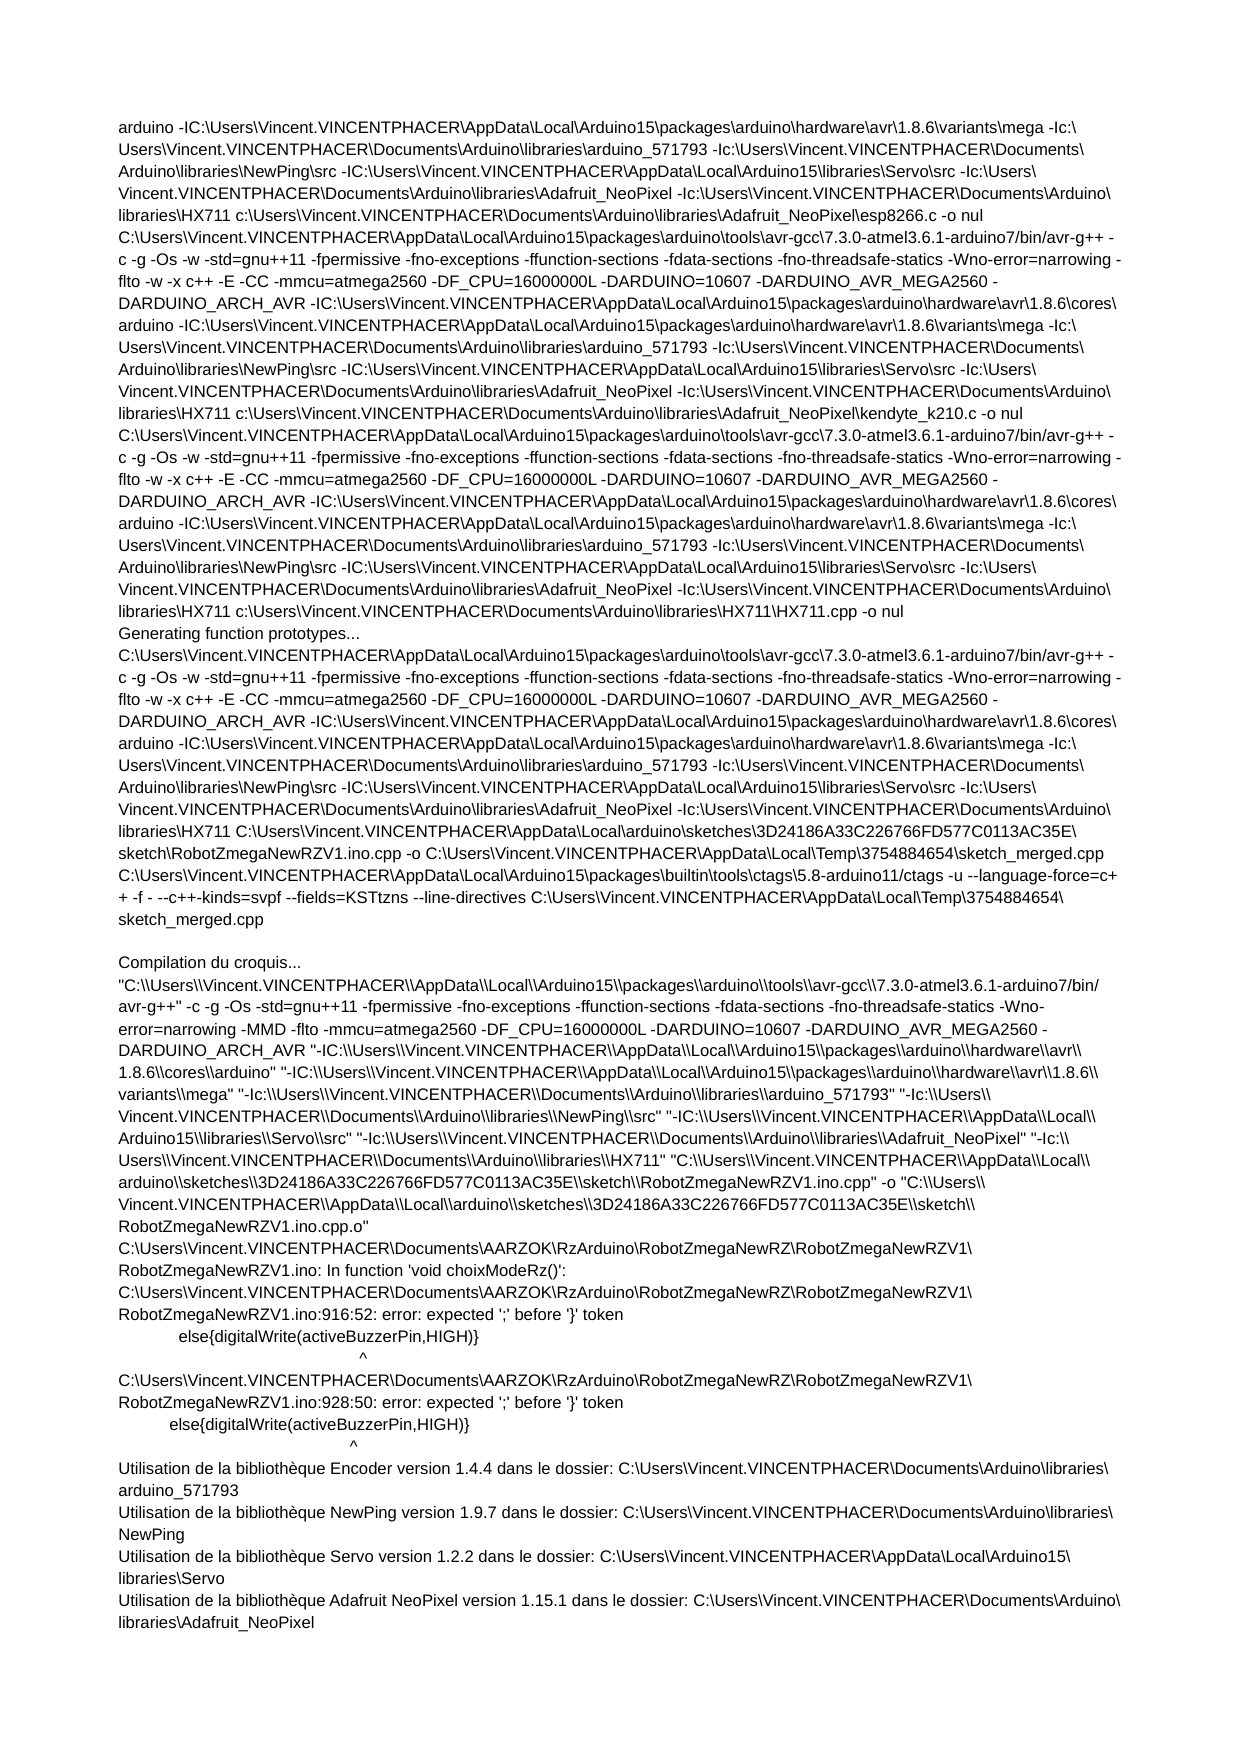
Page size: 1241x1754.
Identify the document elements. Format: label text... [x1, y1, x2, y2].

text Utilisation de la bibliothèque Encoder version 1.4.4 dans le dossier: C:\Users\Vincent.VINCENTPHACER\Documents\Arduino\libraries\arduino_571793 [118, 1459, 1122, 1500]
text C:\Users\Vincent.VINCENTPHACER\AppData\Local\Arduino15\packages\arduino\tools\avr-gcc\7.3.0-atmel3.6.1-arduino7/bin/avr-g++ -c -g -Os -w -std=gnu++11 -fpermissive -fno-exceptions -ffunction-sections -fdata-sections -fno-threadsafe-statics -Wno-error=narrowing -flto -w -x c++ -E -CC -mmcu=atmega2560 -DF_CPU=16000000L -DARDUINO=10607 -DARDUINO_AVR_MEGA2560 -DARDUINO_ARCH_AVR -IC:\Users\Vincent.VINCENTPHACER\AppData\Local\Arduino15\packages\arduino\hardware\avr\1.8.6\cores\arduino -IC:\Users\Vincent.VINCENTPHACER\AppData\Local\Arduino15\packages\arduino\hardware\avr\1.8.6\variants\mega -Ic:\Users\Vincent.VINCENTPHACER\Documents\Arduino\libraries\arduino_571793 -Ic:\Users\Vincent.VINCENTPHACER\Documents\Arduino\libraries\NewPing\src -IC:\Users\Vincent.VINCENTPHACER\AppData\Local\Arduino15\libraries\Servo\src -Ic:\Users\Vincent.VINCENTPHACER\Documents\Arduino\libraries\Adafruit_NeoPixel -Ic:\Users\Vincent.VINCENTPHACER\Documents\Arduino\libraries\HX711 c:\Users\Vincent.VINCENTPHACER\Documents\Arduino\libraries\Adafruit_NeoPixel\kendyte_k210.c -o nul [118, 228, 1122, 423]
text Compilation du croquis... [118, 953, 1122, 972]
text C:\Users\Vincent.VINCENTPHACER\Documents\AARZOK\RzArduino\RobotZmegaNewRZ\RobotZmegaNewRZV1\RobotZmegaNewRZV1.ino:916:52: error: expected ';' before '}' token [118, 1283, 1122, 1324]
text ^ [118, 1437, 1122, 1456]
text else{digitalWrite(activeBuzzerPin,HIGH)} [118, 1327, 1122, 1346]
text arduino -IC:\Users\Vincent.VINCENTPHACER\AppData\Local\Arduino15\packages\arduino\hardware\avr\1.8.6\variants\mega -Ic:\Users\Vincent.VINCENTPHACER\Documents\Arduino\libraries\arduino_571793 -Ic:\Users\Vincent.VINCENTPHACER\Documents\Arduino\libraries\NewPing\src -IC:\Users\Vincent.VINCENTPHACER\AppData\Local\Arduino15\libraries\Servo\src -Ic:\Users\Vincent.VINCENTPHACER\Documents\Arduino\libraries\Adafruit_NeoPixel -Ic:\Users\Vincent.VINCENTPHACER\Documents\Arduino\libraries\HX711 c:\Users\Vincent.VINCENTPHACER\Documents\Arduino\libraries\Adafruit_NeoPixel\esp8266.c -o nul [118, 118, 1122, 225]
text C:\Users\Vincent.VINCENTPHACER\AppData\Local\Arduino15\packages\arduino\tools\avr-gcc\7.3.0-atmel3.6.1-arduino7/bin/avr-g++ -c -g -Os -w -std=gnu++11 -fpermissive -fno-exceptions -ffunction-sections -fdata-sections -fno-threadsafe-statics -Wno-error=narrowing -flto -w -x c++ -E -CC -mmcu=atmega2560 -DF_CPU=16000000L -DARDUINO=10607 -DARDUINO_AVR_MEGA2560 -DARDUINO_ARCH_AVR -IC:\Users\Vincent.VINCENTPHACER\AppData\Local\Arduino15\packages\arduino\hardware\avr\1.8.6\cores\arduino -IC:\Users\Vincent.VINCENTPHACER\AppData\Local\Arduino15\packages\arduino\hardware\avr\1.8.6\variants\mega -Ic:\Users\Vincent.VINCENTPHACER\Documents\Arduino\libraries\arduino_571793 -Ic:\Users\Vincent.VINCENTPHACER\Documents\Arduino\libraries\NewPing\src -IC:\Users\Vincent.VINCENTPHACER\AppData\Local\Arduino15\libraries\Servo\src -Ic:\Users\Vincent.VINCENTPHACER\Documents\Arduino\libraries\Adafruit_NeoPixel -Ic:\Users\Vincent.VINCENTPHACER\Documents\Arduino\libraries\HX711 c:\Users\Vincent.VINCENTPHACER\Documents\Arduino\libraries\HX711\HX711.cpp -o nul [118, 426, 1122, 621]
text ^ [118, 1349, 1122, 1368]
text "C:\\Users\\Vincent.VINCENTPHACER\\AppData\\Local\\Arduino15\\packages\\arduino\\tools\\avr-gcc\\7.3.0-atmel3.6.1-arduino7/bin/avr-g++" -c -g -Os -std=gnu++11 -fpermissive -fno-exceptions -ffunction-sections -fdata-sections -fno-threadsafe-statics -Wno-error=narrowing -MMD -flto -mmcu=atmega2560 -DF_CPU=16000000L -DARDUINO=10607 -DARDUINO_AVR_MEGA2560 -DARDUINO_ARCH_AVR "-IC:\\Users\\Vincent.VINCENTPHACER\\AppData\\Local\\Arduino15\\packages\\arduino\\hardware\\avr\\1.8.6\\cores\\arduino" "-IC:\\Users\\Vincent.VINCENTPHACER\\AppData\\Local\\Arduino15\\packages\\arduino\\hardware\\avr\\1.8.6\\variants\\mega" "-Ic:\\Users\\Vincent.VINCENTPHACER\\Documents\\Arduino\\libraries\\arduino_571793" "-Ic:\\Users\\Vincent.VINCENTPHACER\\Documents\\Arduino\\libraries\\NewPing\\src" "-IC:\\Users\\Vincent.VINCENTPHACER\\AppData\\Local\\Arduino15\\libraries\\Servo\\src" "-Ic:\\Users\\Vincent.VINCENTPHACER\\Documents\\Arduino\\libraries\\Adafruit_NeoPixel" "-Ic:\\Users\\Vincent.VINCENTPHACER\\Documents\\Arduino\\libraries\\HX711" "C:\\Users\\Vincent.VINCENTPHACER\\AppData\\Local\\arduino\\sketches\\3D24186A33C226766FD577C0113AC35E\\sketch\\RobotZmegaNewRZV1.ino.cpp" -o "C:\\Users\\Vincent.VINCENTPHACER\\AppData\\Local\\arduino\\sketches\\3D24186A33C226766FD577C0113AC35E\\sketch\\RobotZmegaNewRZV1.ino.cpp.o" [118, 975, 1122, 1236]
text Generating function prototypes... [118, 624, 1122, 643]
text C:\Users\Vincent.VINCENTPHACER\Documents\AARZOK\RzArduino\RobotZmegaNewRZ\RobotZmegaNewRZV1\RobotZmegaNewRZV1.ino: In function 'void choixModeRz()': [118, 1239, 1122, 1280]
text Utilisation de la bibliothèque Adafruit NeoPixel version 1.15.1 dans le dossier: C:\Users\Vincent.VINCENTPHACER\Documents\Arduino\libraries\Adafruit_NeoPixel [118, 1591, 1122, 1632]
text Utilisation de la bibliothèque NewPing version 1.9.7 dans le dossier: C:\Users\Vincent.VINCENTPHACER\Documents\Arduino\libraries\NewPing [118, 1503, 1122, 1544]
text C:\Users\Vincent.VINCENTPHACER\AppData\Local\Arduino15\packages\arduino\tools\avr-gcc\7.3.0-atmel3.6.1-arduino7/bin/avr-g++ -c -g -Os -w -std=gnu++11 -fpermissive -fno-exceptions -ffunction-sections -fdata-sections -fno-threadsafe-statics -Wno-error=narrowing -flto -w -x c++ -E -CC -mmcu=atmega2560 -DF_CPU=16000000L -DARDUINO=10607 -DARDUINO_AVR_MEGA2560 -DARDUINO_ARCH_AVR -IC:\Users\Vincent.VINCENTPHACER\AppData\Local\Arduino15\packages\arduino\hardware\avr\1.8.6\cores\arduino -IC:\Users\Vincent.VINCENTPHACER\AppData\Local\Arduino15\packages\arduino\hardware\avr\1.8.6\variants\mega -Ic:\Users\Vincent.VINCENTPHACER\Documents\Arduino\libraries\arduino_571793 -Ic:\Users\Vincent.VINCENTPHACER\Documents\Arduino\libraries\NewPing\src -IC:\Users\Vincent.VINCENTPHACER\AppData\Local\Arduino15\libraries\Servo\src -Ic:\Users\Vincent.VINCENTPHACER\Documents\Arduino\libraries\Adafruit_NeoPixel -Ic:\Users\Vincent.VINCENTPHACER\Documents\Arduino\libraries\HX711 C:\Users\Vincent.VINCENTPHACER\AppData\Local\arduino\sketches\3D24186A33C226766FD577C0113AC35E\sketch\RobotZmegaNewRZV1.ino.cpp -o C:\Users\Vincent.VINCENTPHACER\AppData\Local\Temp\3754884654\sketch_merged.cpp [118, 646, 1122, 863]
text C:\Users\Vincent.VINCENTPHACER\Documents\AARZOK\RzArduino\RobotZmegaNewRZ\RobotZmegaNewRZV1\RobotZmegaNewRZV1.ino:928:50: error: expected ';' before '}' token [118, 1371, 1122, 1412]
text C:\Users\Vincent.VINCENTPHACER\AppData\Local\Arduino15\packages\builtin\tools\ctags\5.8-arduino11/ctags -u --language-force=c++ -f - --c++-kinds=svpf --fields=KSTtzns --line-directives C:\Users\Vincent.VINCENTPHACER\AppData\Local\Temp\3754884654\sketch_merged.cpp [118, 865, 1122, 928]
text Utilisation de la bibliothèque Servo version 1.2.2 dans le dossier: C:\Users\Vincent.VINCENTPHACER\AppData\Local\Arduino15\libraries\Servo [118, 1547, 1122, 1588]
text else{digitalWrite(activeBuzzerPin,HIGH)} [118, 1415, 1122, 1434]
